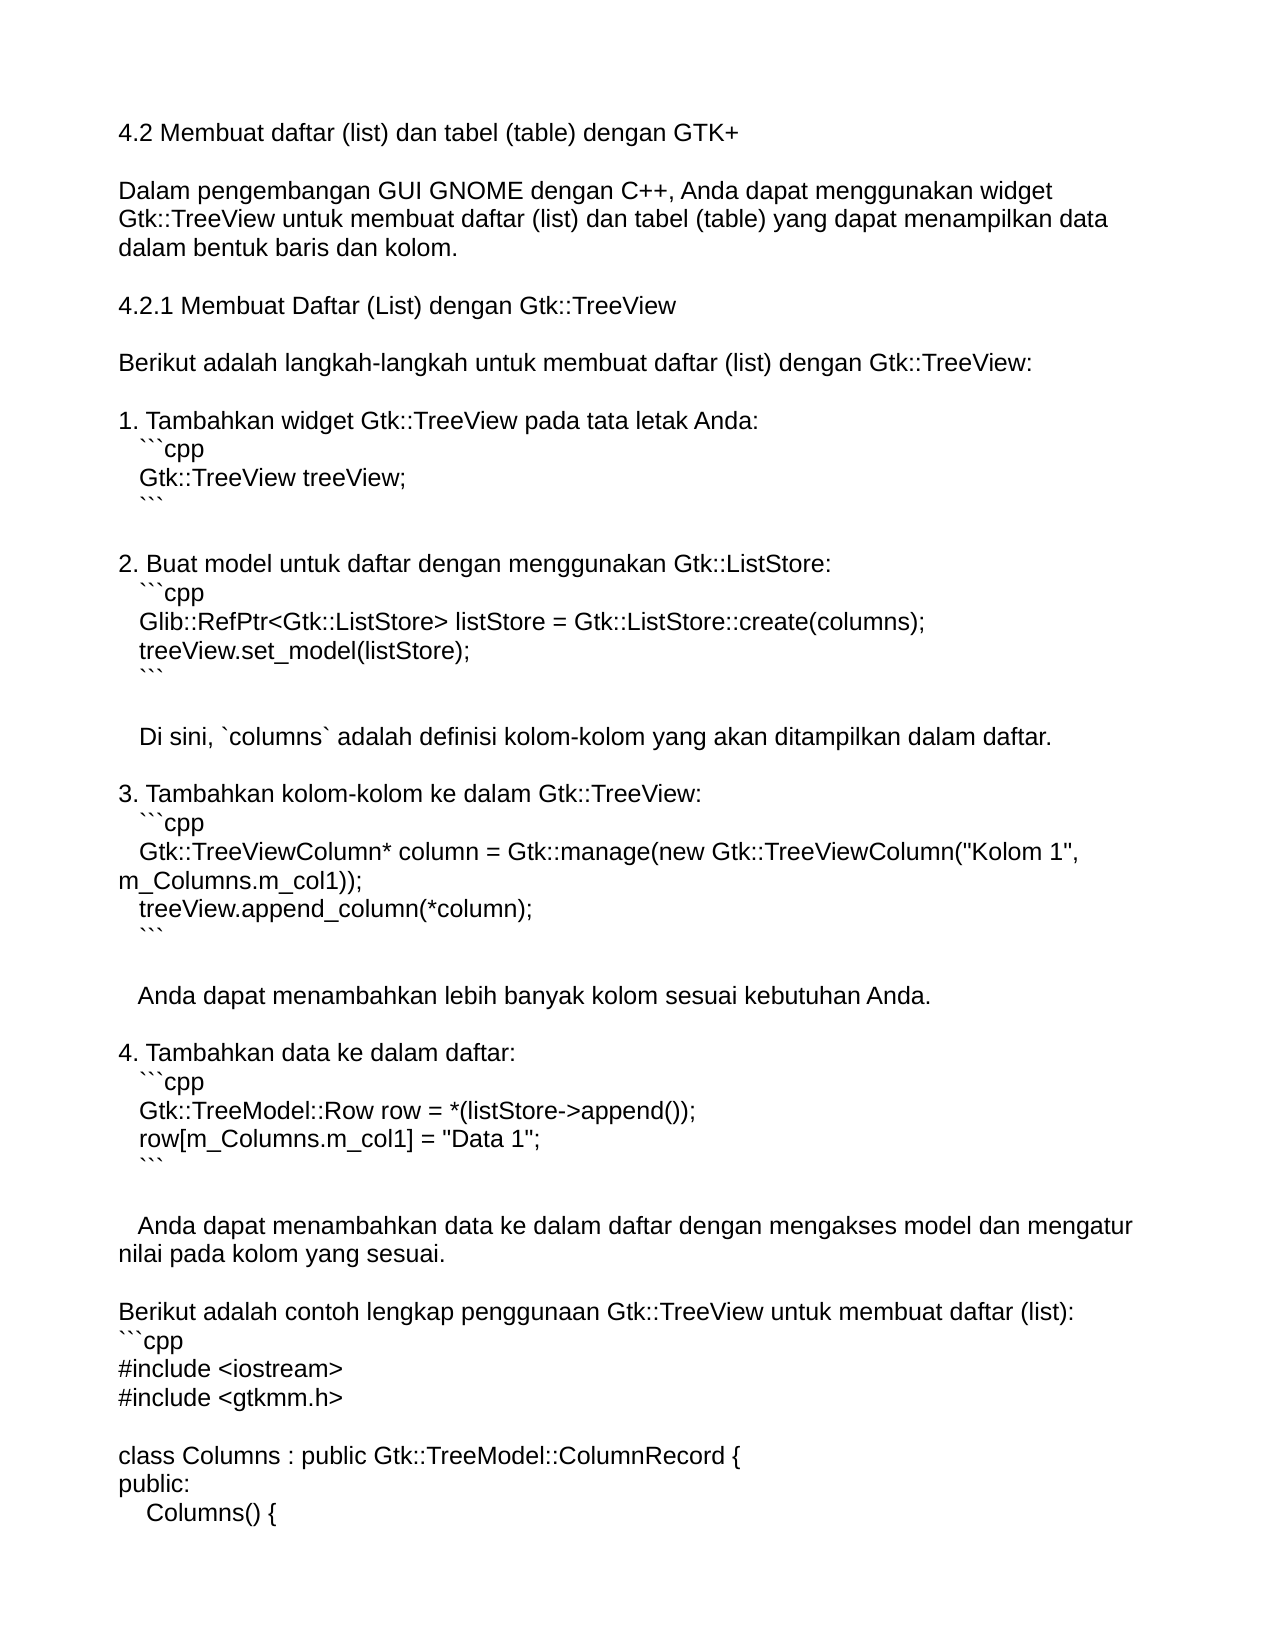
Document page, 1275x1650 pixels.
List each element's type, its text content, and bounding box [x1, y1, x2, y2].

text Dalam pengembangan GUI GNOME dengan C++, Anda dapat menggunakan widget Gtk::TreeView untuk membuat daftar (list) dan tabel (table) yang dapat menampilkan data dalam bentuk baris dan kolom. [118, 176, 1157, 262]
text ```cpp [118, 808, 1157, 837]
text 3. Tambahkan kolom-kolom ke dalam Gtk::TreeView: [118, 779, 1157, 808]
text Di sini, `columns` adalah definisi kolom-kolom yang akan ditampilkan dalam daftar. [118, 722, 1157, 751]
text ```cpp [118, 578, 1157, 607]
text ```cpp [118, 434, 1157, 463]
text Gtk::TreeView treeView; [118, 463, 1157, 492]
text ``` [118, 1153, 1157, 1182]
text ```cpp [118, 1067, 1157, 1096]
text 4. Tambahkan data ke dalam daftar: [118, 1038, 1157, 1067]
text Gtk::TreeViewColumn* column = Gtk::manage(new Gtk::TreeViewColumn("Kolom 1", m_Columns.m_col1)); [118, 837, 1157, 894]
text treeView.append_column(*column); [118, 894, 1157, 923]
text row[m_Columns.m_col1] = "Data 1"; [118, 1124, 1157, 1153]
text Anda dapat menambahkan lebih banyak kolom sesuai kebutuhan Anda. [118, 981, 1157, 1009]
text ``` [118, 664, 1157, 693]
text 2. Buat model untuk daftar dengan menggunakan Gtk::ListStore: [118, 549, 1157, 578]
text Berikut adalah langkah-langkah untuk membuat daftar (list) dengan Gtk::TreeView: [118, 348, 1157, 377]
text 1. Tambahkan widget Gtk::TreeView pada tata letak Anda: [118, 406, 1157, 434]
text Anda dapat menambahkan data ke dalam daftar dengan mengakses model dan mengatur nilai pada kolom yang sesuai. [118, 1211, 1157, 1268]
text Glib::RefPtr<Gtk::ListStore> listStore = Gtk::ListStore::create(columns); [118, 607, 1157, 636]
text treeView.set_model(listStore); [118, 636, 1157, 664]
text 4.2.1 Membuat Daftar (List) dengan Gtk::TreeView [118, 291, 1157, 319]
text #include <iostream> [118, 1354, 1157, 1383]
text #include <gtkmm.h> [118, 1383, 1157, 1412]
text ```cpp [118, 1326, 1157, 1354]
text Berikut adalah contoh lengkap penggunaan Gtk::TreeView untuk membuat daftar (list): [118, 1297, 1157, 1326]
text Gtk::TreeModel::Row row = *(listStore->append()); [118, 1096, 1157, 1124]
text ``` [118, 923, 1157, 952]
text public: [118, 1469, 1157, 1498]
text class Columns : public Gtk::TreeModel::ColumnRecord { [118, 1441, 1157, 1469]
text ``` [118, 492, 1157, 521]
text 4.2 Membuat daftar (list) dan tabel (table) dengan GTK+ [118, 118, 1157, 147]
text Columns() { [118, 1498, 1157, 1527]
